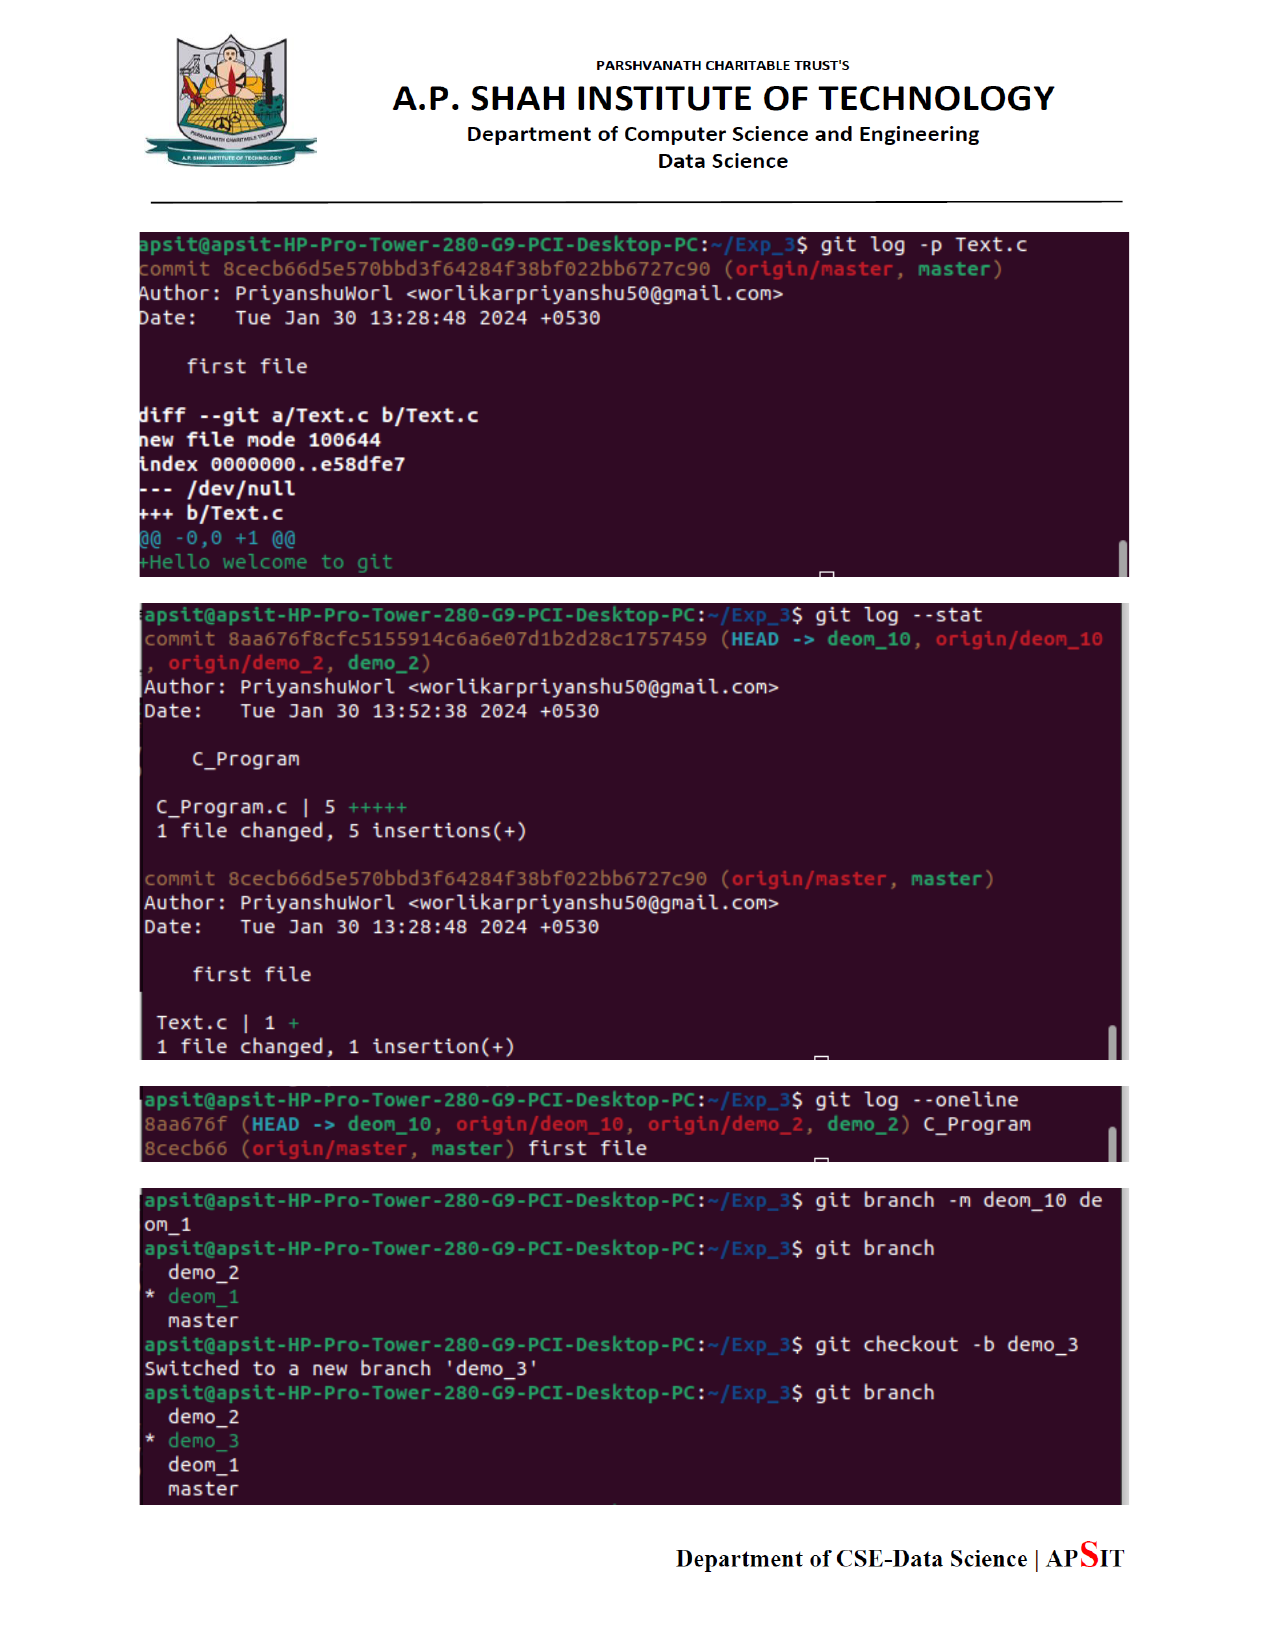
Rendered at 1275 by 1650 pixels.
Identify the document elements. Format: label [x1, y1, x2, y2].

picture [139, 1188, 1130, 1505]
picture [139, 603, 1130, 1060]
picture [139, 232, 1130, 577]
picture [669, 1539, 1130, 1575]
picture [139, 30, 1130, 206]
picture [139, 1086, 1130, 1162]
